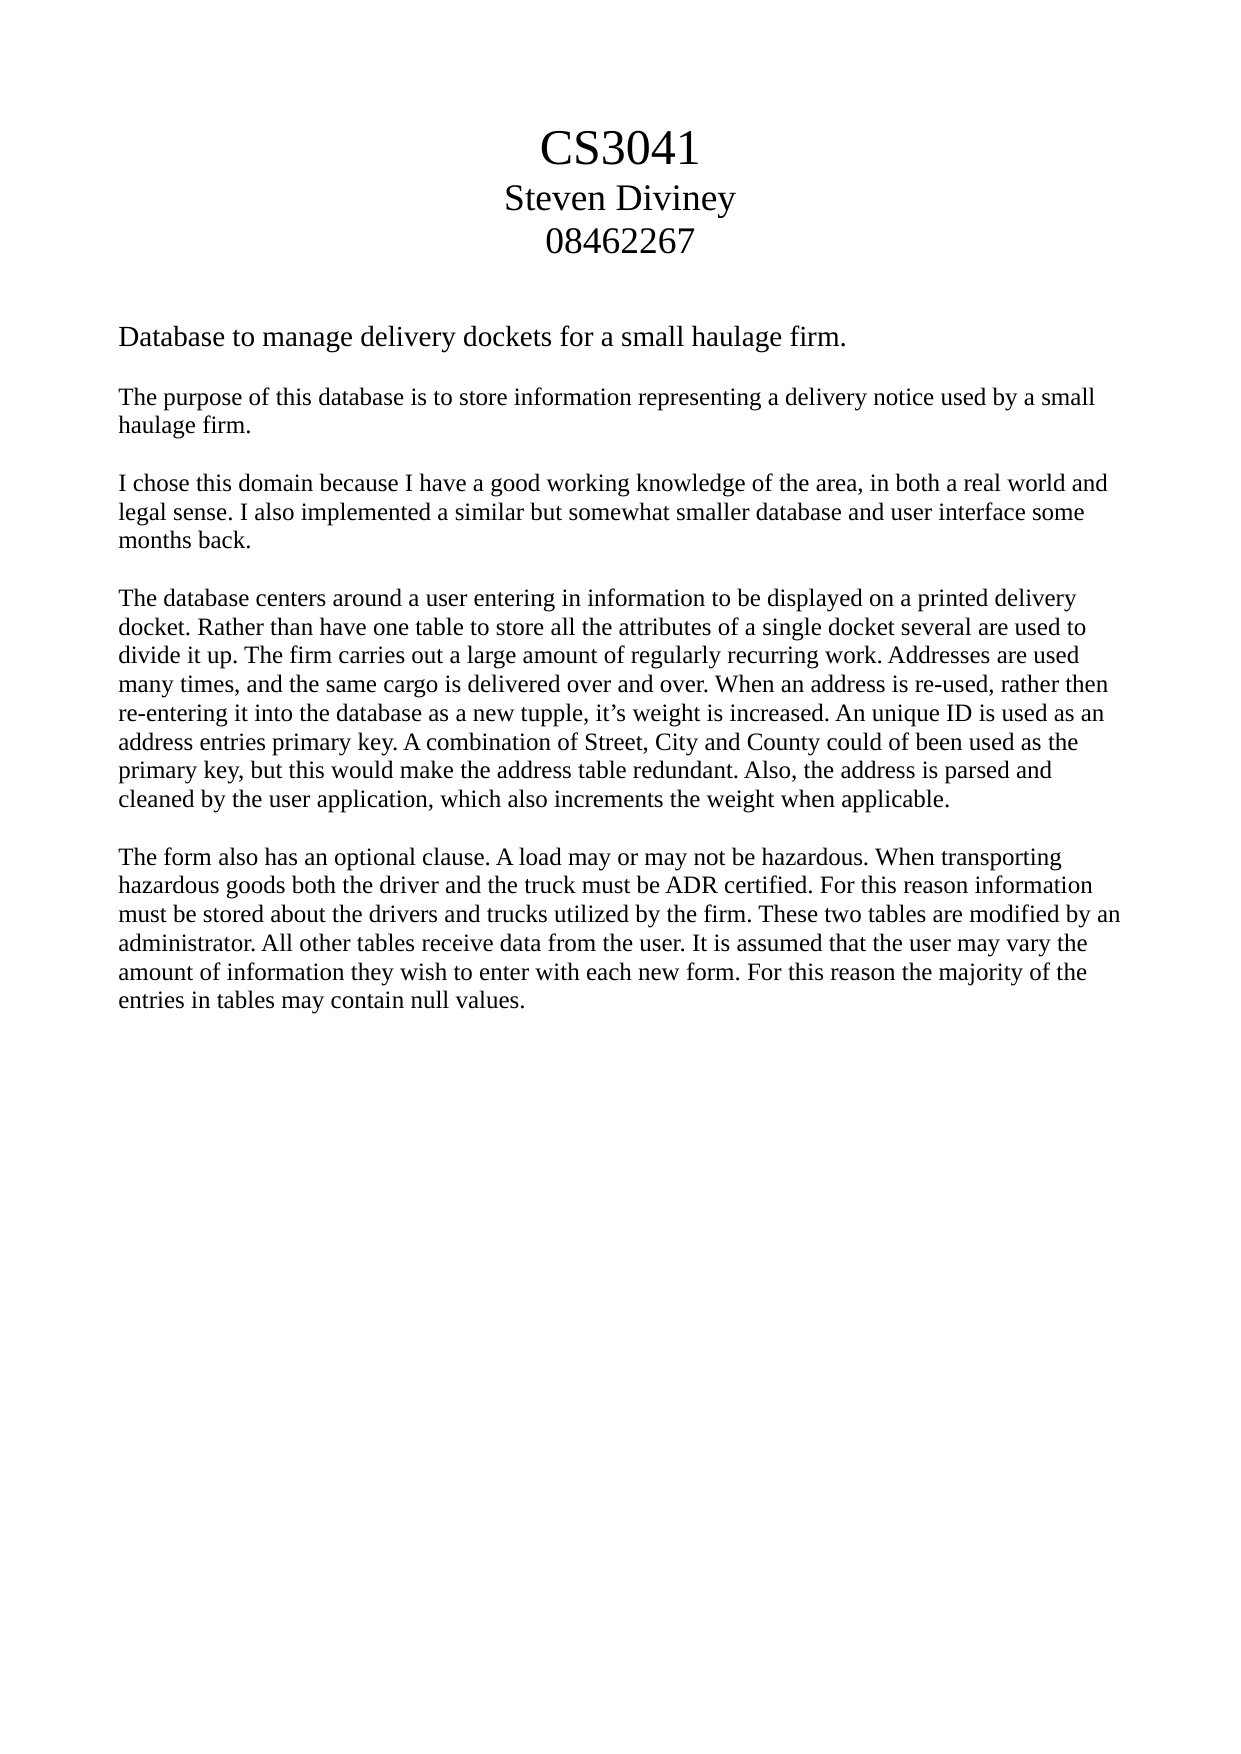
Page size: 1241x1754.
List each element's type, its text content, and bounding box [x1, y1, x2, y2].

text Steven Diviney [118, 176, 1122, 219]
text Database to manage delivery dockets for a small haulage firm. The purpose of this database is to store information representing a delivery notice used by a small haulage firm. I chose this domain because I have a good working knowledge of the area, in both a real world and legal sense. I also implemented a similar but somewhat smaller database and user interface some months back. The database centers around a user entering in information to be displayed on a printed delivery docket. Rather than have one table to store all the attributes of a single docket several are used to divide it up. The firm carries out a large amount of regularly recurring work. Addresses are used many times, and the same cargo is delivered over and over. When an address is re-used, rather then re-entering it into the database as a new tupple, it’s weight is increased. An unique ID is used as an address entries primary key. A combination of Street, City and County could of been used as the primary key, but this would make the address table redundant. Also, the address is parsed and cleaned by the user application, which also increments the weight when applicable. The form also has an optional clause. A load may or may not be hazardous. When transporting hazardous goods both the driver and the truck must be ADR certified. For this reason information must be stored about the drivers and trucks utilized by the firm. These two tables are modified by an administrator. All other tables receive data from the user. It is assumed that the user may vary the amount of information they wish to enter with each new form. For this reason the majority of the entries in tables may contain null values. [118, 262, 1122, 1014]
text CS3041 [118, 118, 1122, 176]
text 08462267 [118, 219, 1122, 262]
